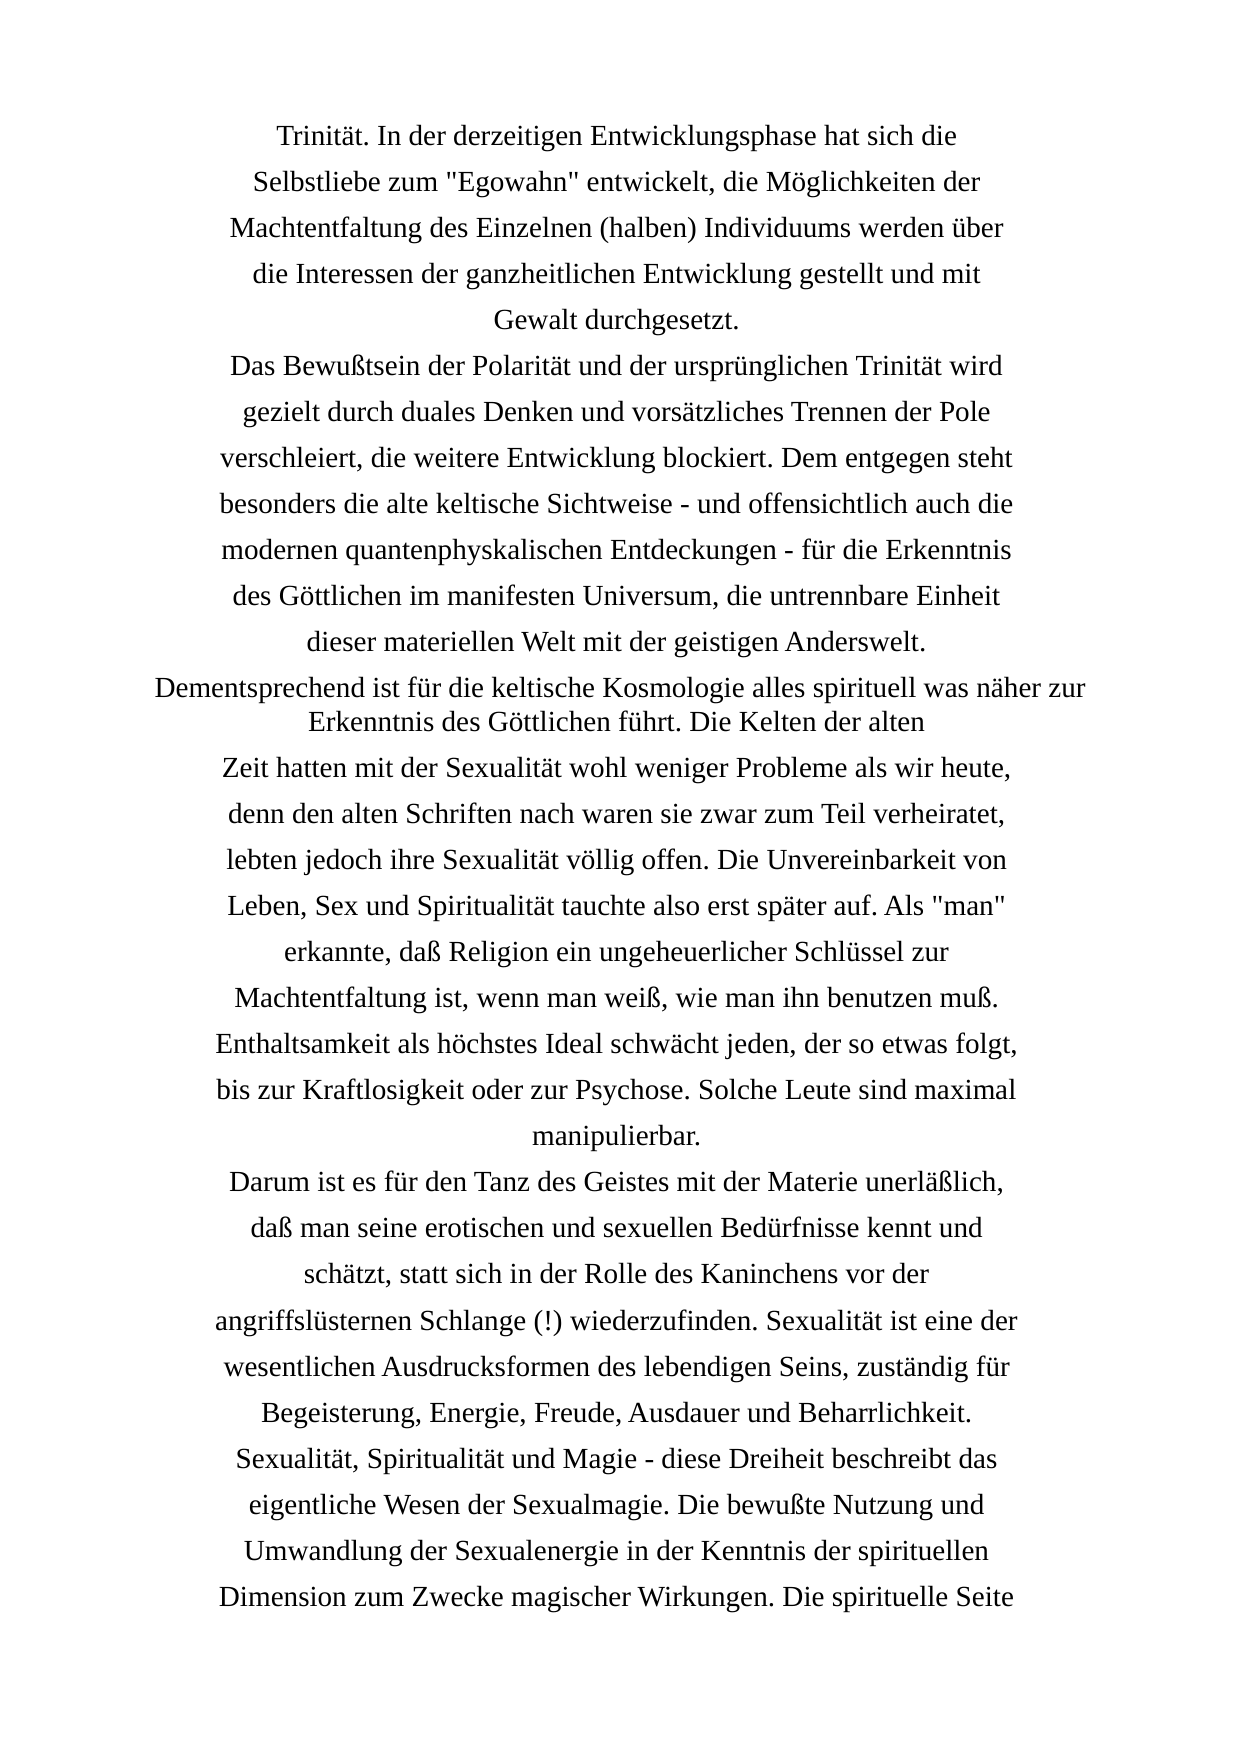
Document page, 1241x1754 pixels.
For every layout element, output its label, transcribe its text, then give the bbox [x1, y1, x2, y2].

text Das Bewußtsein der Polarität und der ursprünglichen Trinität wird [118, 348, 1122, 382]
text Gewalt durchgesetzt. [118, 302, 1122, 336]
text dieser materiellen Welt mit der geistigen Anderswelt. [118, 624, 1122, 658]
text verschleiert, die weitere Entwicklung blockiert. Dem entgegen steht [118, 440, 1122, 474]
text schätzt, statt sich in der Rolle des Kaninchens vor der [118, 1257, 1122, 1290]
text manipulierbar. [118, 1118, 1122, 1152]
text daß man seine erotischen und sexuellen Bedürfnisse kennt und [118, 1211, 1122, 1244]
text besonders die alte keltische Sichtweise - und offensichtlich auch die [118, 486, 1122, 520]
text Begeisterung, Energie, Freude, Ausdauer und Beharrlichkeit. [118, 1395, 1122, 1428]
text modernen quantenphyskalischen Entdeckungen - für die Erkenntnis [118, 532, 1122, 566]
text Enthaltsamkeit als höchstes Ideal schwächt jeden, der so etwas folgt, [118, 1026, 1122, 1060]
text Selbstliebe zum "Egowahn" entwickelt, die Möglichkeiten der [118, 164, 1122, 198]
text eigentliche Wesen der Sexualmagie. Die bewußte Nutzung und [118, 1487, 1122, 1520]
text Sexualität, Spiritualität und Magie - diese Dreiheit beschreibt das [118, 1441, 1122, 1474]
text Machtentfaltung des Einzelnen (halben) Individuums werden über [118, 210, 1122, 244]
text Umwandlung der Sexualenergie in der Kenntnis der spirituellen [118, 1533, 1122, 1566]
text Trinität. In der derzeitigen Entwicklungsphase hat sich die [118, 118, 1122, 152]
text des Göttlichen im manifesten Universum, die untrennbare Einheit [118, 578, 1122, 612]
text Leben, Sex und Spiritualität tauchte also erst später auf. Als "man" [118, 888, 1122, 922]
text Machtentfaltung ist, wenn man weiß, wie man ihn benutzen muß. [118, 980, 1122, 1014]
text bis zur Kraftlosigkeit oder zur Psychose. Solche Leute sind maximal [118, 1072, 1122, 1106]
text erkannte, daß Religion ein ungeheuerlicher Schlüssel zur [118, 934, 1122, 968]
text angriffslüsternen Schlange (!) wiederzufinden. Sexualität ist eine der [118, 1303, 1122, 1336]
text denn den alten Schriften nach waren sie zwar zum Teil verheiratet, [118, 796, 1122, 830]
text Darum ist es für den Tanz des Geistes mit der Materie unerläßlich, [118, 1164, 1122, 1198]
text gezielt durch duales Denken und vorsätzliches Trennen der Pole [118, 394, 1122, 428]
text lebten jedoch ihre Sexualität völlig offen. Die Unvereinbarkeit von [118, 842, 1122, 876]
text Zeit hatten mit der Sexualität wohl weniger Probleme als wir heute, [118, 750, 1122, 784]
text Dimension zum Zwecke magischer Wirkungen. Die spirituelle Seite [118, 1579, 1122, 1612]
text Dementsprechend ist für die keltische Kosmologie alles spirituell was näher zur Erkenntnis des Göttlichen führt. Die Kelten der alten [118, 671, 1122, 738]
text die Interessen der ganzheitlichen Entwicklung gestellt und mit [118, 256, 1122, 290]
text wesentlichen Ausdrucksformen des lebendigen Seins, zuständig für [118, 1349, 1122, 1382]
